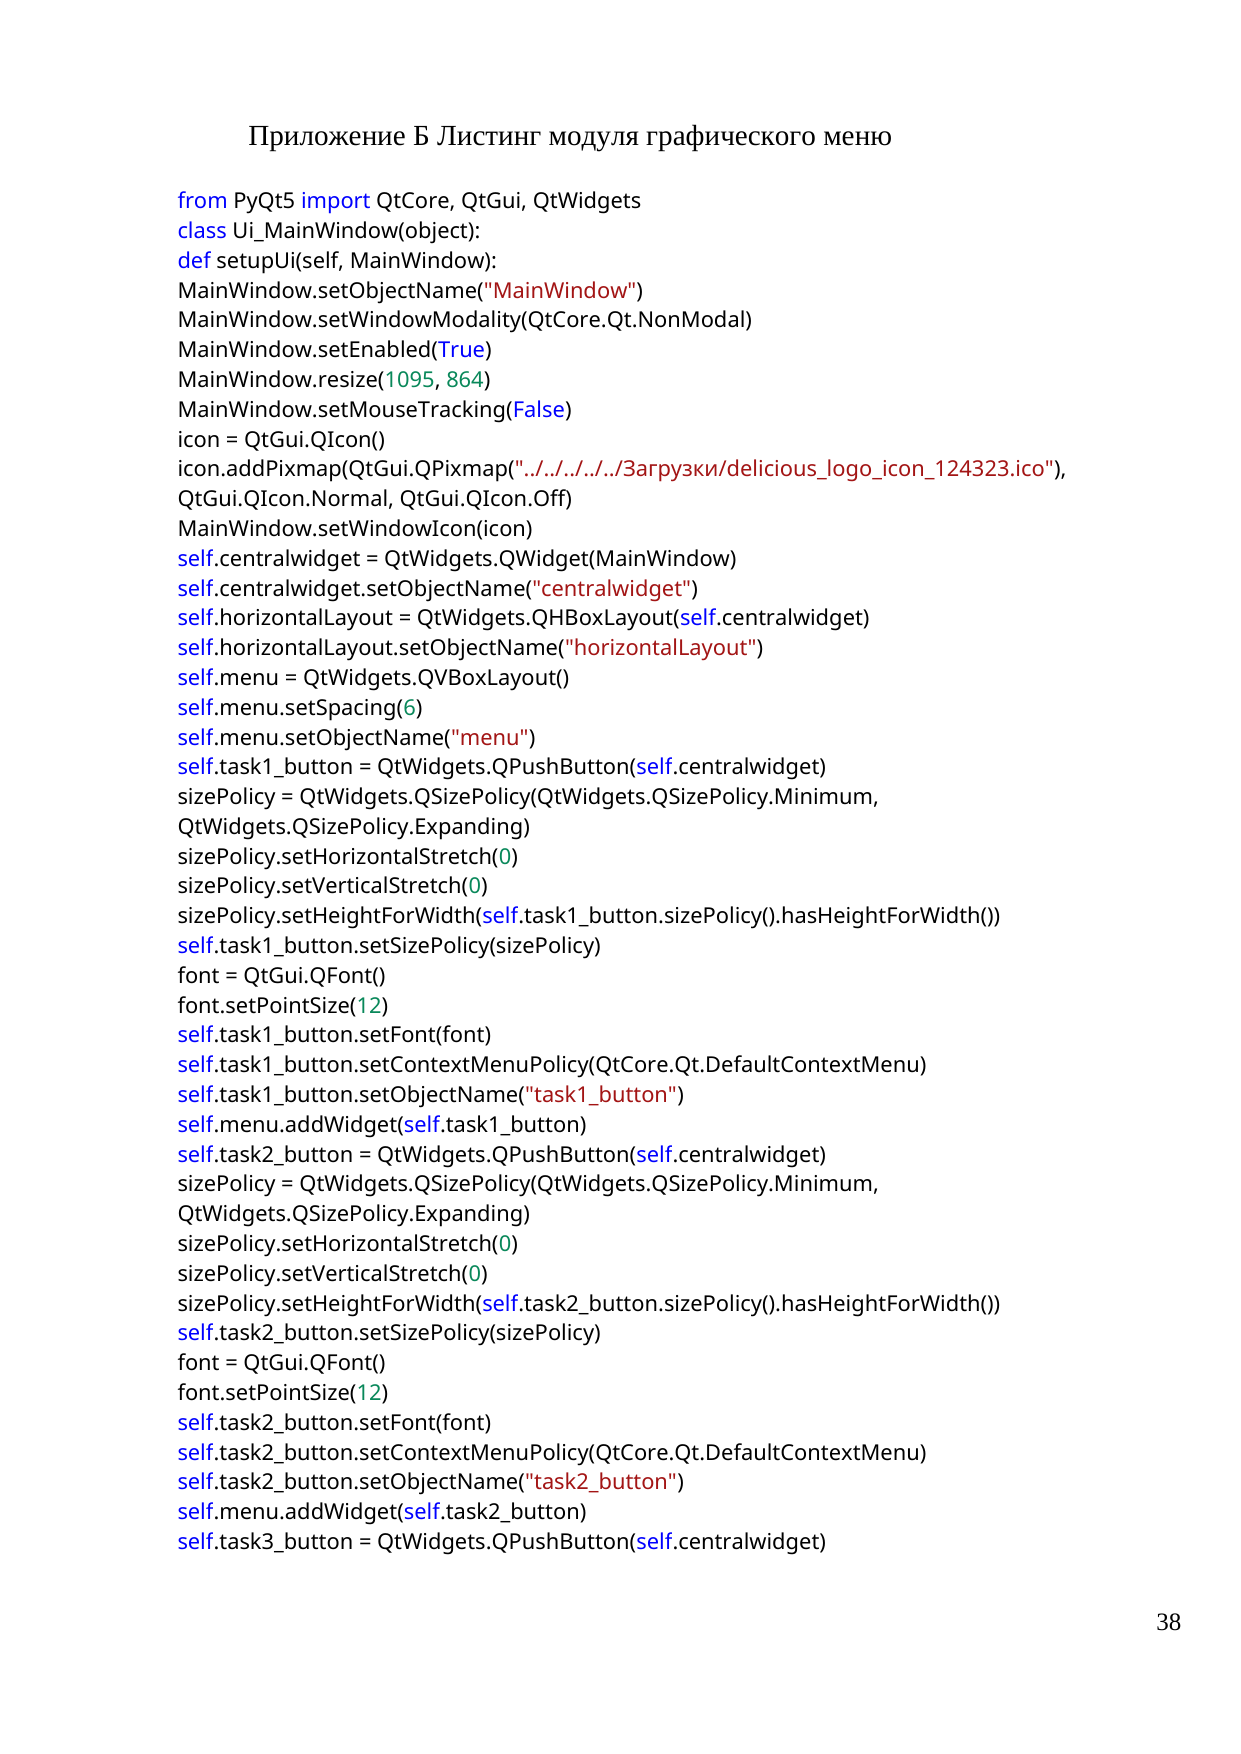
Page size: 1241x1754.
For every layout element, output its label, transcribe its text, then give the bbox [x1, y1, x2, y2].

text self.task1_button = QtWidgets.QPushButton(self.centralwidget) [177, 751, 1181, 781]
text MainWindow.resize(1095, 864) [177, 364, 1181, 394]
text sizePolicy.setHorizontalStretch(0) [177, 1228, 1181, 1258]
text self.menu.addWidget(self.task2_button) [177, 1496, 1181, 1526]
text sizePolicy = QtWidgets.QSizePolicy(QtWidgets.QSizePolicy.Minimum, QtWidgets.QSizePolicy.Expanding) [177, 781, 1181, 841]
text self.task2_button.setFont(font) [177, 1407, 1181, 1436]
text self.horizontalLayout = QtWidgets.QHBoxLayout(self.centralwidget) [177, 602, 1181, 632]
text def setupUi(self, MainWindow): [177, 245, 1181, 274]
text sizePolicy.setHorizontalStretch(0) [177, 841, 1181, 870]
text self.menu.setObjectName("menu") [177, 721, 1181, 751]
text icon = QtGui.QIcon() [177, 423, 1181, 453]
text sizePolicy.setHeightForWidth(self.task1_button.sizePolicy().hasHeightForWidth()) [177, 900, 1181, 930]
text MainWindow.setMouseTracking(False) [177, 394, 1181, 423]
text self.horizontalLayout.setObjectName("horizontalLayout") [177, 632, 1181, 662]
text MainWindow.setObjectName("MainWindow") [177, 274, 1181, 304]
text self.centralwidget = QtWidgets.QWidget(MainWindow) [177, 543, 1181, 572]
text self.task2_button = QtWidgets.QPushButton(self.centralwidget) [177, 1138, 1181, 1168]
text self.centralwidget.setObjectName("centralwidget") [177, 572, 1181, 602]
text self.task2_button.setSizePolicy(sizePolicy) [177, 1317, 1181, 1347]
text self.task3_button = QtWidgets.QPushButton(self.centralwidget) [177, 1526, 1181, 1556]
text icon.addPixmap(QtGui.QPixmap("../../../../../Загрузки/delicious_logo_icon_124323.ico"), QtGui.QIcon.Normal, QtGui.QIcon.Off) [177, 453, 1181, 513]
text self.task2_button.setContextMenuPolicy(QtCore.Qt.DefaultContextMenu) [177, 1436, 1181, 1466]
text sizePolicy.setHeightForWidth(self.task2_button.sizePolicy().hasHeightForWidth()) [177, 1287, 1181, 1317]
text self.menu.addWidget(self.task1_button) [177, 1109, 1181, 1138]
text from PyQt5 import QtCore, QtGui, QtWidgets [177, 185, 1181, 215]
text self.task1_button.setContextMenuPolicy(QtCore.Qt.DefaultContextMenu) [177, 1049, 1181, 1079]
text MainWindow.setWindowIcon(icon) [177, 513, 1181, 543]
text sizePolicy.setVerticalStretch(0) [177, 1258, 1181, 1287]
text font = QtGui.QFont() [177, 960, 1181, 989]
text self.task2_button.setObjectName("task2_button") [177, 1466, 1181, 1496]
text self.task1_button.setObjectName("task1_button") [177, 1079, 1181, 1109]
text font.setPointSize(12) [177, 1377, 1181, 1407]
text Приложение Б Листинг модуля графического меню [177, 118, 1181, 152]
text self.menu = QtWidgets.QVBoxLayout() [177, 662, 1181, 692]
text sizePolicy.setVerticalStretch(0) [177, 870, 1181, 900]
text class Ui_MainWindow(object): [177, 215, 1181, 245]
text MainWindow.setWindowModality(QtCore.Qt.NonModal) [177, 304, 1181, 334]
text self.menu.setSpacing(6) [177, 692, 1181, 721]
text font.setPointSize(12) [177, 989, 1181, 1019]
text self.task1_button.setSizePolicy(sizePolicy) [177, 930, 1181, 960]
text MainWindow.setEnabled(True) [177, 334, 1181, 364]
text self.task1_button.setFont(font) [177, 1019, 1181, 1049]
text font = QtGui.QFont() [177, 1347, 1181, 1377]
text sizePolicy = QtWidgets.QSizePolicy(QtWidgets.QSizePolicy.Minimum, QtWidgets.QSizePolicy.Expanding) [177, 1168, 1181, 1228]
